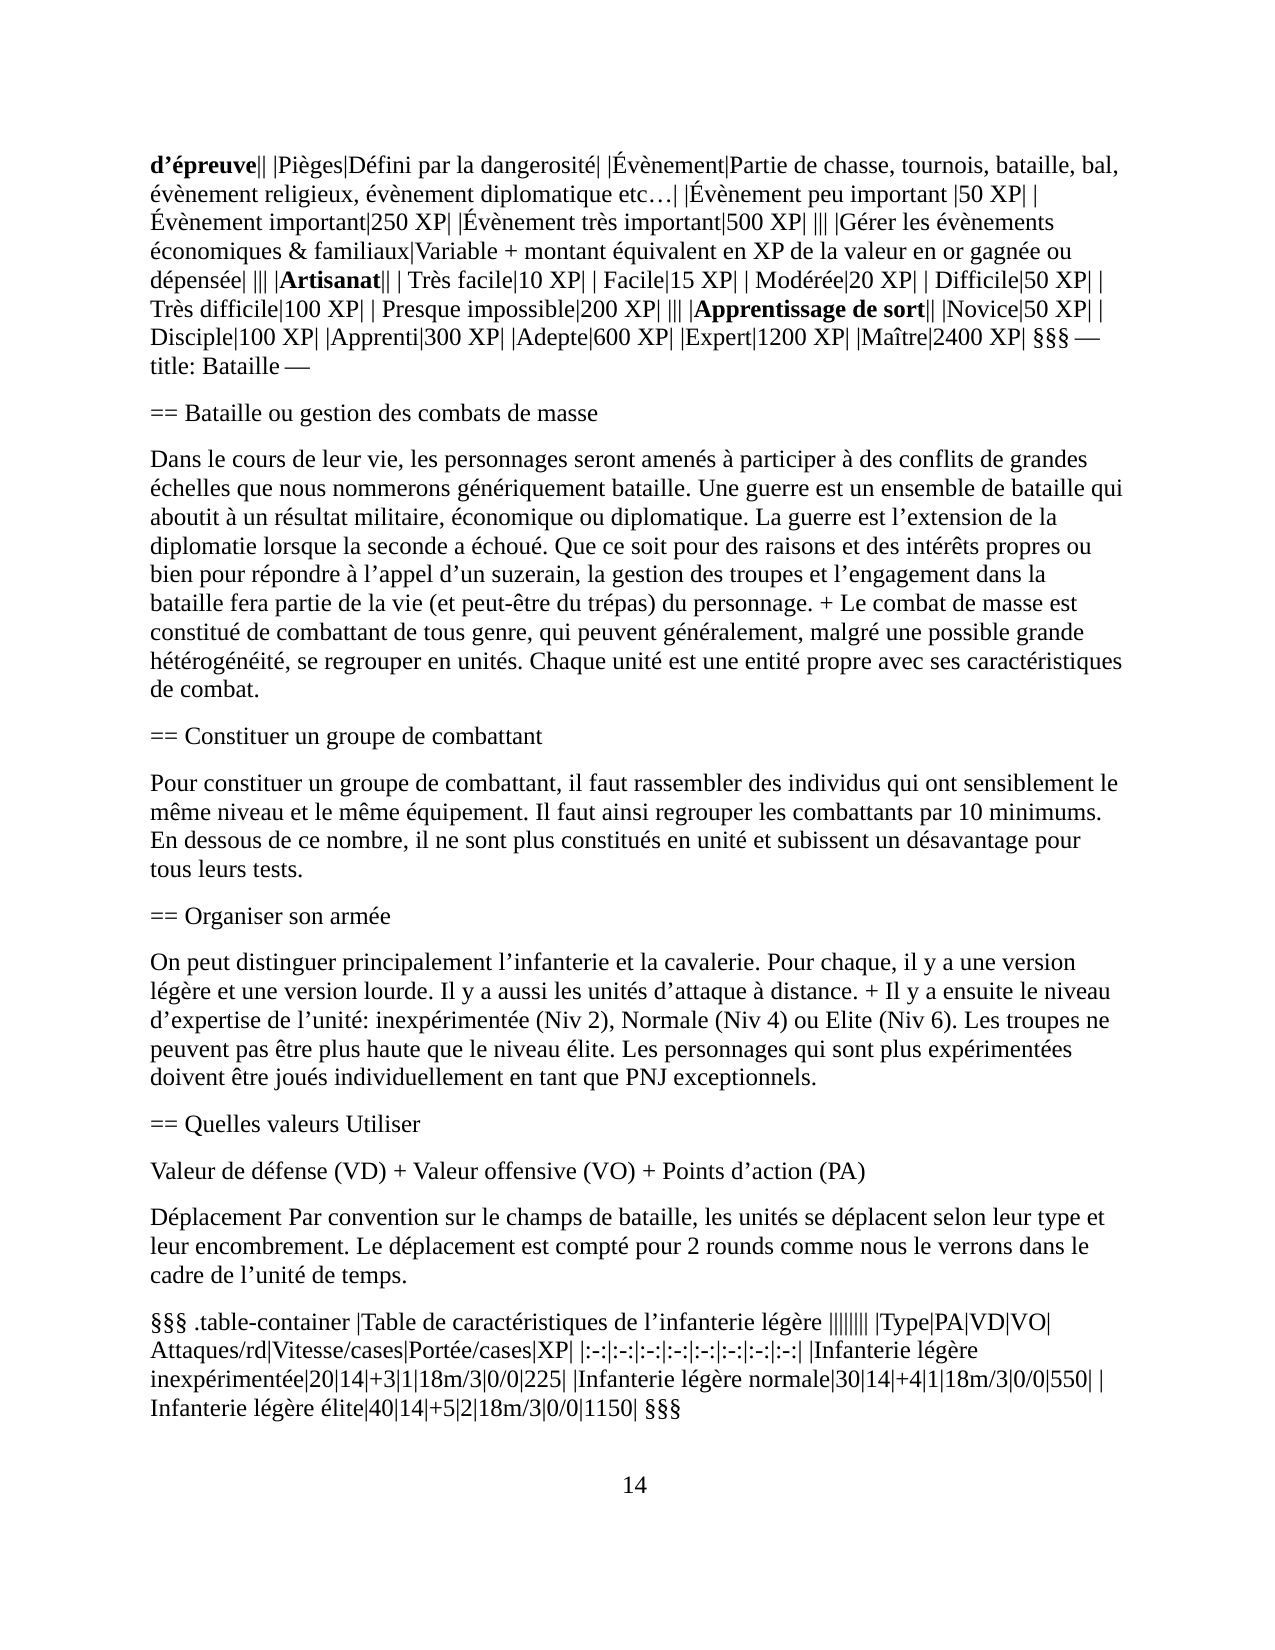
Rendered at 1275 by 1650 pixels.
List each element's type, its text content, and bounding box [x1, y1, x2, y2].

text §§§ .table-container |Table de caractéristiques de l’infanterie légère |||||||| |Type|PA|VD|VO|Attaques/rd|Vitesse/cases|Portée/cases|XP| |:-:|:-:|:-:|:-:|:-:|:-:|:-:|:-:| |Infanterie légère inexpérimentée|20|14|+3|1|18m/3|0/0|225| |Infanterie légère normale|30|14|+4|1|18m/3|0/0|550| |Infanterie légère élite|40|14|+5|2|18m/3|0/0|1150| §§§ [150, 1307, 1125, 1422]
text == Quelles valeurs Utiliser [150, 1109, 1125, 1138]
text == Organiser son armée [150, 901, 1125, 929]
text d’épreuve|| |Pièges|Défini par la dangerosité| |Évènement|Partie de chasse, tournois, bataille, bal, évènement religieux, évènement diplomatique etc…​| |Évènement peu important |50 XP| |Évènement important|250 XP| |Évènement très important|500 XP| ||| |Gérer les évènements économiques & familiaux|Variable + montant équivalent en XP de la valeur en or gagnée ou dépensée| ||| |Artisanat|| | Très facile|10 XP| | Facile|15 XP| | Modérée|20 XP| | Difficile|50 XP| | Très difficile|100 XP| | Presque impossible|200 XP| ||| |Apprentissage de sort|| |Novice|50 XP| |Disciple|100 XP| |Apprenti|300 XP| |Adepte|600 XP| |Expert|1200 XP| |Maître|2400 XP| §§§ — title: Bataille — [150, 150, 1125, 380]
text == Constituer un groupe de combattant [150, 721, 1125, 750]
text == Bataille ou gestion des combats de masse [150, 398, 1125, 427]
text Dans le cours de leur vie, les personnages seront amenés à participer à des conflits de grandes échelles que nous nommerons génériquement bataille. Une guerre est un ensemble de bataille qui aboutit à un résultat militaire, économique ou diplomatique. La guerre est l’extension de la diplomatie lorsque la seconde a échoué. Que ce soit pour des raisons et des intérêts propres ou bien pour répondre à l’appel d’un suzerain, la gestion des troupes et l’engagement dans la bataille fera partie de la vie (et peut-être du trépas) du personnage. + Le combat de masse est constitué de combattant de tous genre, qui peuvent généralement, malgré une possible grande hétérogénéité, se regrouper en unités. Chaque unité est une entité propre avec ses caractéristiques de combat. [150, 444, 1125, 703]
text Pour constituer un groupe de combattant, il faut rassembler des individus qui ont sensiblement le même niveau et le même équipement. Il faut ainsi regrouper les combattants par 10 minimums. En dessous de ce nombre, il ne sont plus constitués en unité et subissent un désavantage pour tous leurs tests. [150, 768, 1125, 883]
text Déplacement Par convention sur le champs de bataille, les unités se déplacent selon leur type et leur encombrement. Le déplacement est compté pour 2 rounds comme nous le verrons dans le cadre de l’unité de temps. [150, 1202, 1125, 1289]
text Valeur de défense (VD) + Valeur offensive (VO) + Points d’action (PA) [150, 1156, 1125, 1184]
text On peut distinguer principalement l’infanterie et la cavalerie. Pour chaque, il y a une version légère et une version lourde. Il y a aussi les unités d’attaque à distance. + Il y a ensuite le niveau d’expertise de l’unité: inexpérimentée (Niv 2), Normale (Niv 4) ou Elite (Niv 6). Les troupes ne peuvent pas être plus haute que le niveau élite. Les personnages qui sont plus expérimentées doivent être joués individuellement en tant que PNJ exceptionnels. [150, 947, 1125, 1091]
